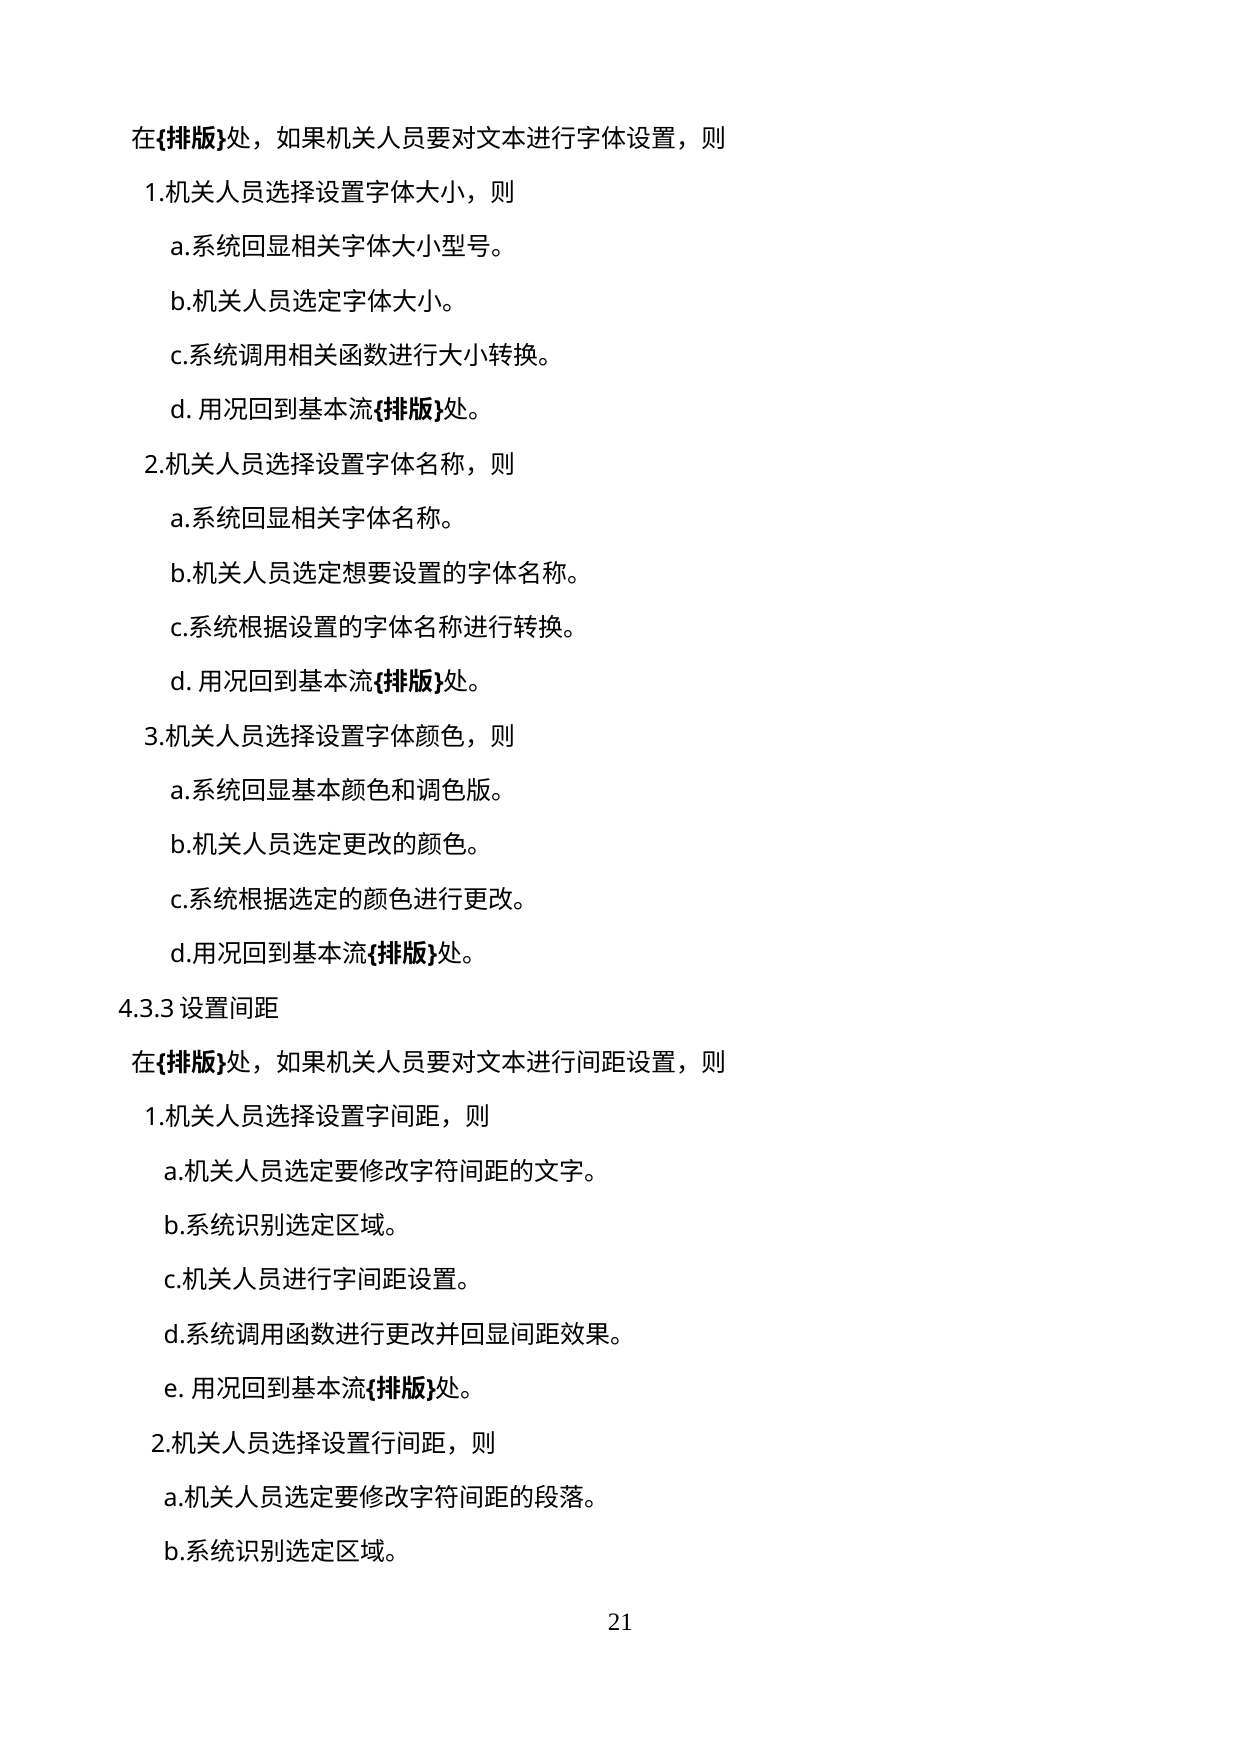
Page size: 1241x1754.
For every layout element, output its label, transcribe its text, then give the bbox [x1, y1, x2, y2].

text 1.机关人员选择设置字体大小，则 [118, 172, 1122, 209]
text c.系统根据选定的颜色进行更改。 [118, 879, 1122, 916]
text b.系统识别选定区域。 [118, 1532, 1122, 1568]
text 1.机关人员选择设置字间距，则 [118, 1097, 1122, 1133]
text a.机关人员选定要修改字符间距的段落。 [118, 1477, 1122, 1514]
text b.机关人员选定想要设置的字体名称。 [118, 553, 1122, 589]
text a.系统回显基本颜色和调色版。 [118, 771, 1122, 807]
text a.系统回显相关字体大小型号。 [118, 227, 1122, 263]
text 2.机关人员选择设置字体名称，则 [118, 444, 1122, 481]
text b.系统识别选定区域。 [118, 1206, 1122, 1242]
text c.系统调用相关函数进行大小转换。 [118, 336, 1122, 372]
text c.系统根据设置的字体名称进行转换。 [118, 607, 1122, 644]
text 4.3.3设置间距 [118, 988, 1122, 1024]
text d. 用况回到基本流{排版}处。 [118, 662, 1122, 698]
text a.系统回显相关字体名称。 [118, 499, 1122, 535]
text 2.机关人员选择设置行间距，则 [118, 1423, 1122, 1459]
text a.机关人员选定要修改字符间距的文字。 [118, 1151, 1122, 1187]
text b.机关人员选定更改的颜色。 [118, 825, 1122, 861]
text 在{排版}处，如果机关人员要对文本进行字体设置，则 [118, 118, 1122, 154]
text e. 用况回到基本流{排版}处。 [118, 1369, 1122, 1405]
text d.用况回到基本流{排版}处。 [118, 934, 1122, 970]
text 在{排版}处，如果机关人员要对文本进行间距设置，则 [118, 1042, 1122, 1079]
text b.机关人员选定字体大小。 [118, 281, 1122, 317]
text d.系统调用函数进行更改并回显间距效果。 [118, 1314, 1122, 1351]
text c.机关人员进行字间距设置。 [118, 1260, 1122, 1296]
text d. 用况回到基本流{排版}处。 [118, 390, 1122, 426]
text 3.机关人员选择设置字体颜色，则 [118, 716, 1122, 752]
